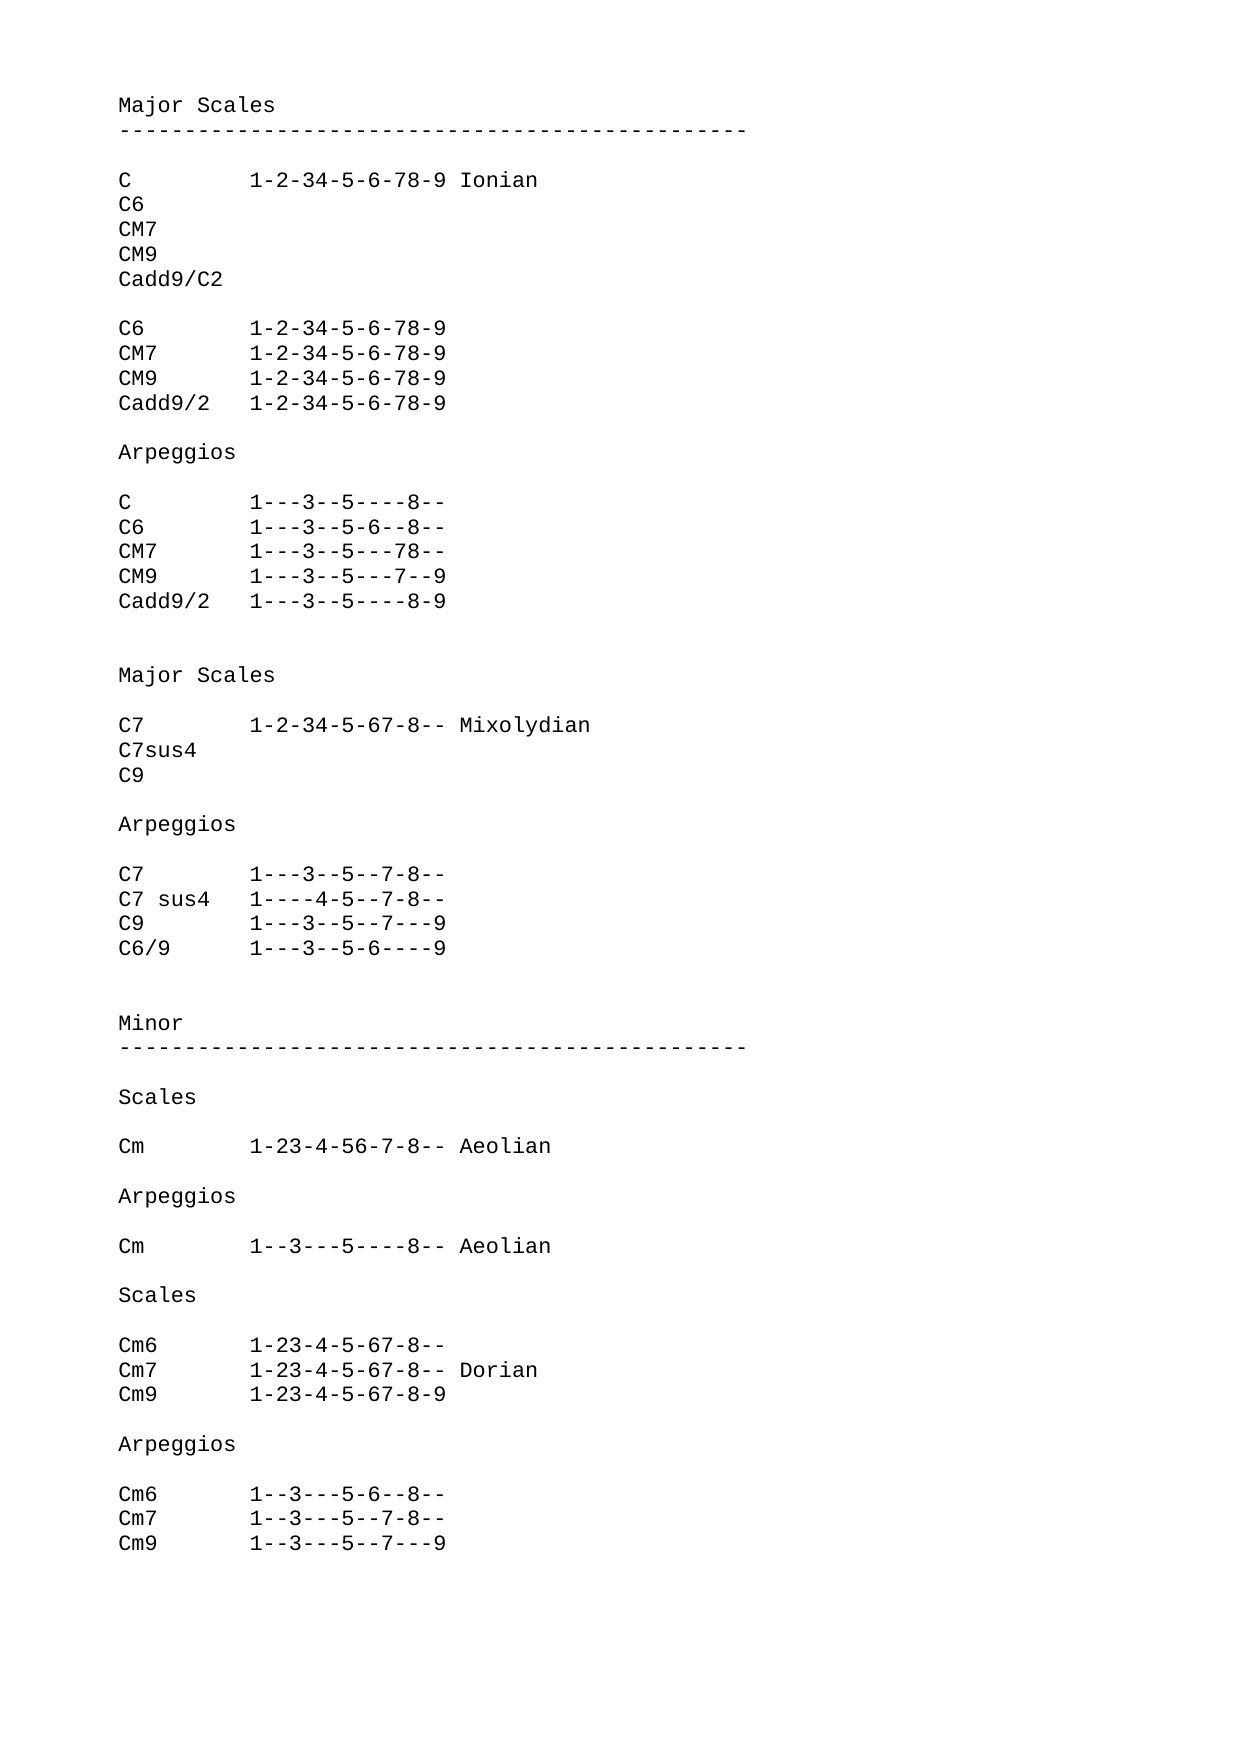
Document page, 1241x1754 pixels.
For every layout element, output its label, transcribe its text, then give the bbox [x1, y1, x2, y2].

text Cm9 1--3---5--7---9 [118, 1532, 1122, 1557]
text C7 1-2-34-5-67-8-- Mixolydian [118, 714, 1122, 739]
text CM7 1---3--5---78-- [118, 541, 1122, 566]
text CM9 [118, 243, 1122, 268]
text C7sus4 [118, 739, 1122, 764]
text ------------------------------------------------ [118, 119, 1122, 144]
text Cm 1-23-4-56-7-8-- Aeolian [118, 1136, 1122, 1161]
text C6/9 1---3--5-6----9 [118, 937, 1122, 962]
text Arpeggios [118, 1433, 1122, 1458]
text ------------------------------------------------ [118, 1037, 1122, 1061]
text Cadd9/2 1---3--5----8-9 [118, 590, 1122, 615]
text CM9 1-2-34-5-6-78-9 [118, 367, 1122, 392]
text C6 1-2-34-5-6-78-9 [118, 318, 1122, 342]
text C9 1---3--5--7---9 [118, 913, 1122, 937]
text Arpeggios [118, 1185, 1122, 1210]
text C6 [118, 194, 1122, 218]
text CM7 [118, 218, 1122, 243]
text C6 1---3--5-6--8-- [118, 516, 1122, 541]
text Cm6 1--3---5-6--8-- [118, 1483, 1122, 1508]
text C 1---3--5----8-- [118, 491, 1122, 516]
text C9 [118, 764, 1122, 789]
text C7 1---3--5--7-8-- [118, 863, 1122, 888]
text C 1-2-34-5-6-78-9 Ionian [118, 169, 1122, 194]
text Cm9 1-23-4-5-67-8-9 [118, 1384, 1122, 1408]
text Major Scales [118, 94, 1122, 119]
text Cadd9/C2 [118, 268, 1122, 293]
text Cm7 1--3---5--7-8-- [118, 1508, 1122, 1532]
text Cm7 1-23-4-5-67-8-- Dorian [118, 1359, 1122, 1384]
text Cm6 1-23-4-5-67-8-- [118, 1334, 1122, 1359]
text Cadd9/2 1-2-34-5-6-78-9 [118, 392, 1122, 417]
text C7 sus4 1----4-5--7-8-- [118, 888, 1122, 913]
text CM7 1-2-34-5-6-78-9 [118, 342, 1122, 367]
text Minor [118, 1012, 1122, 1037]
text Scales [118, 1284, 1122, 1309]
text Cm 1--3---5----8-- Aeolian [118, 1235, 1122, 1260]
text Major Scales [118, 665, 1122, 689]
text Arpeggios [118, 813, 1122, 838]
text Arpeggios [118, 442, 1122, 466]
text CM9 1---3--5---7--9 [118, 566, 1122, 590]
text Scales [118, 1086, 1122, 1111]
